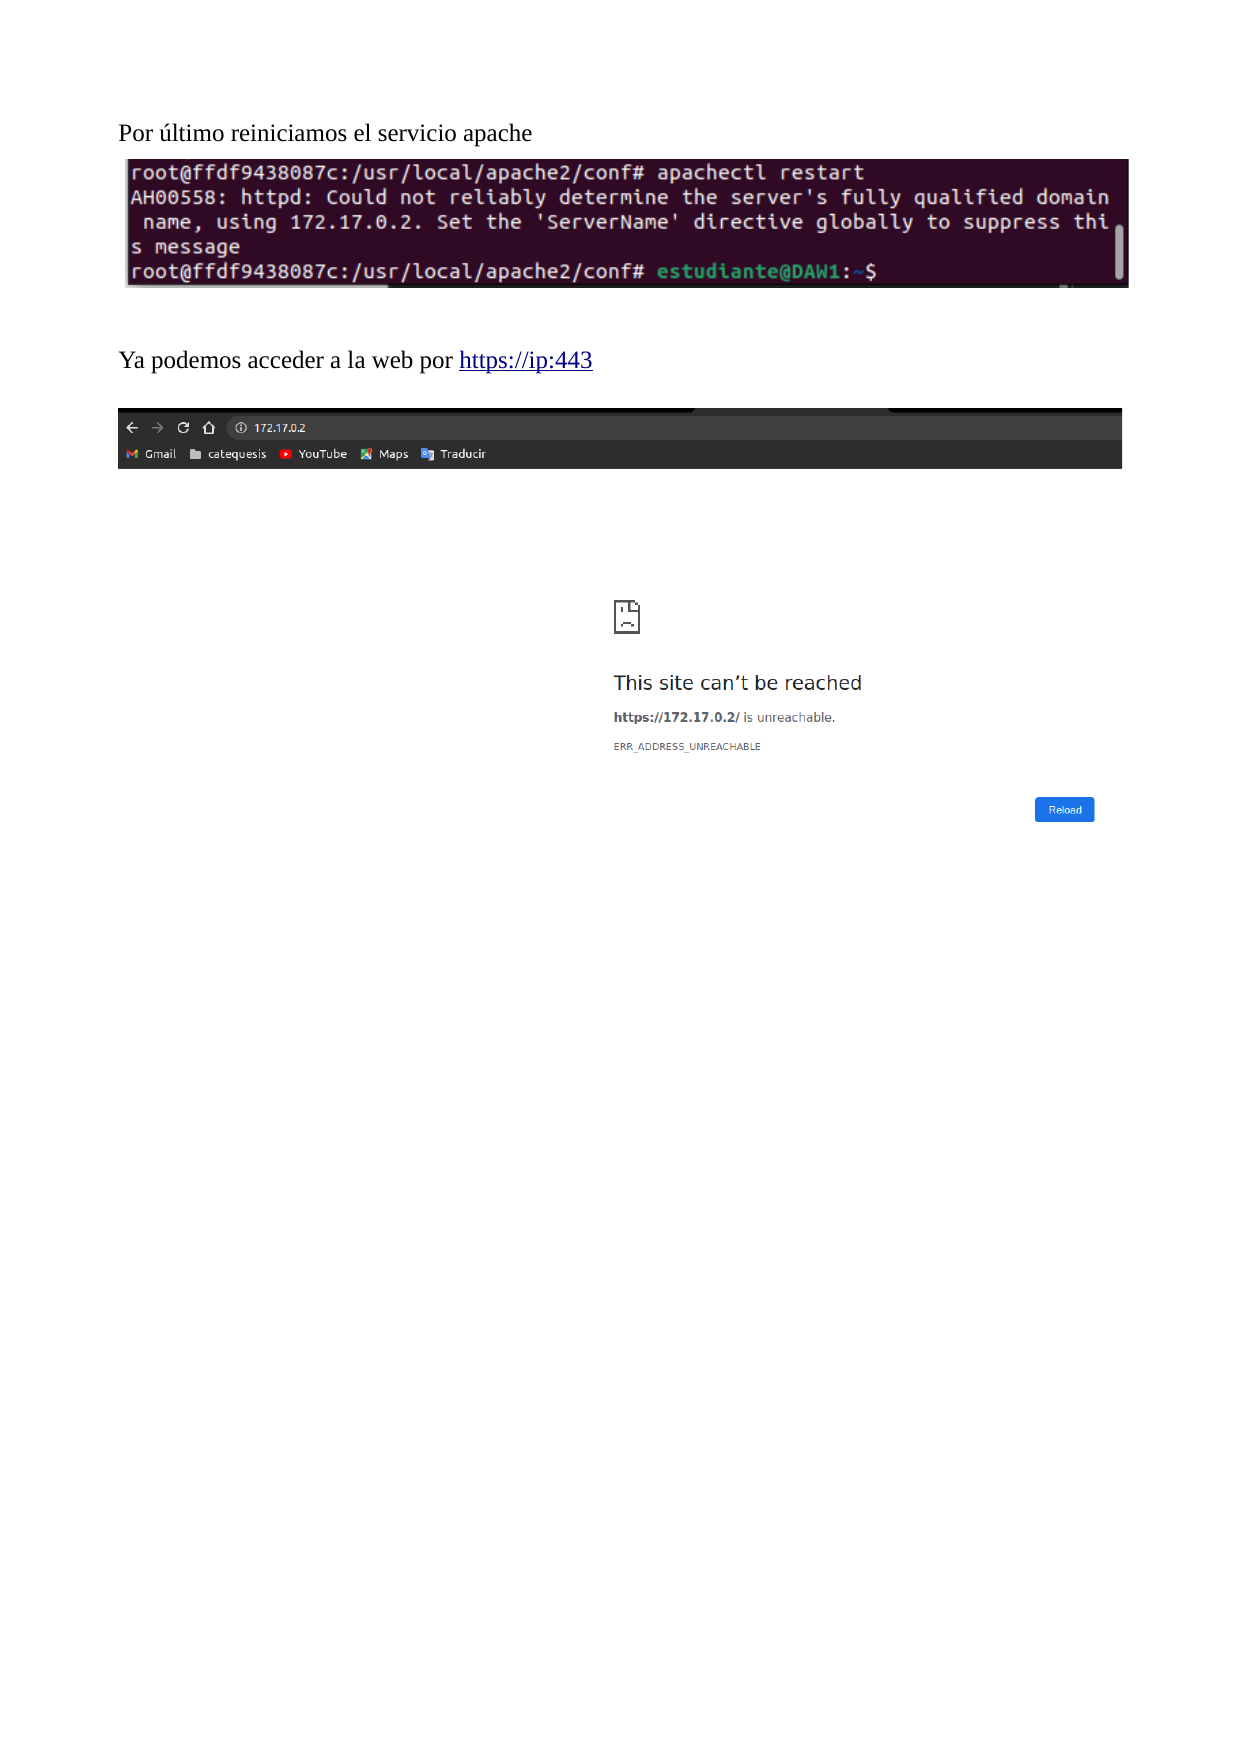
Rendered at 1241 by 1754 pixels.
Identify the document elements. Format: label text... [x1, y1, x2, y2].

text Por último reiniciamos el servicio apache [118, 118, 1122, 147]
picture [118, 408, 1123, 886]
text Ya podemos acceder a la web por https://ip:443 [118, 345, 1122, 373]
picture [124, 159, 1129, 288]
